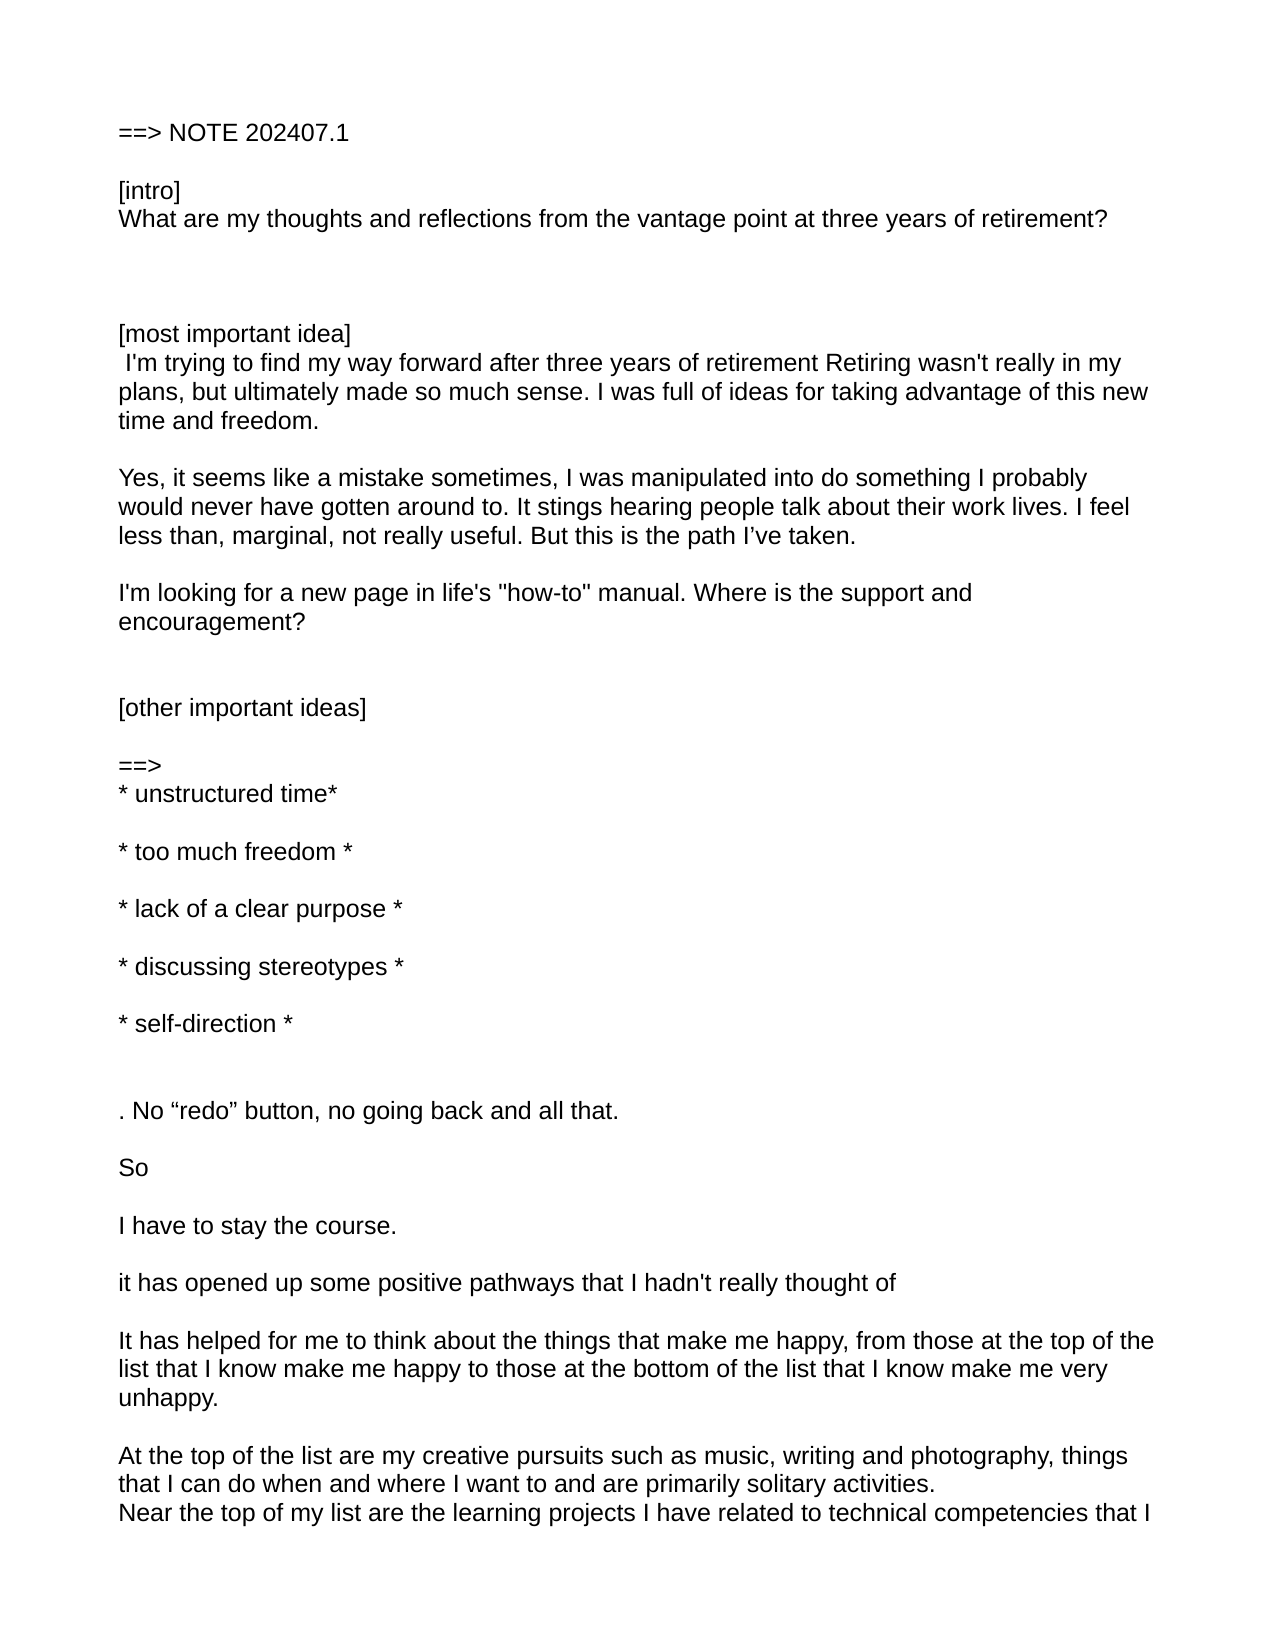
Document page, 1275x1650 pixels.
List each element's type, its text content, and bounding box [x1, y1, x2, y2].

text I have to stay the course. [118, 1211, 1157, 1239]
text [intro] [118, 176, 1157, 204]
text At the top of the list are my creative pursuits such as music, writing and photography, things that I can do when and where I want to and are primarily solitary activities. [118, 1441, 1157, 1498]
text [most important idea] [118, 319, 1157, 348]
text [other important ideas] [118, 693, 1157, 722]
text I'm looking for a new page in life's "how-to" manual. Where is the support and encouragement? [118, 578, 1157, 636]
text Yes, it seems like a mistake sometimes, I was manipulated into do something I probably would never have gotten around to. It stings hearing people talk about their work lives. I feel less than, marginal, not really useful. But this is the path I’ve taken. [118, 463, 1157, 549]
text * discussing stereotypes * [118, 952, 1157, 981]
text I'm trying to find my way forward after three years of retirement Retiring wasn't really in my plans, but ultimately made so much sense. I was full of ideas for taking advantage of this new time and freedom. [118, 348, 1157, 434]
text ==> NOTE 202407.1 [118, 118, 1157, 147]
text So [118, 1153, 1157, 1182]
text . No “redo” button, no going back and all that. [118, 1096, 1157, 1124]
text * self-direction * [118, 1009, 1157, 1038]
text * lack of a clear purpose * [118, 894, 1157, 923]
text Near the top of my list are the learning projects I have related to technical competencies that I [118, 1498, 1157, 1527]
text It has helped for me to think about the things that make me happy, from those at the top of the list that I know make me happy to those at the bottom of the list that I know make me very unhappy. [118, 1326, 1157, 1412]
text * unstructured time* [118, 779, 1157, 808]
text it has opened up some positive pathways that I hadn't really thought of [118, 1268, 1157, 1297]
text ==> [118, 751, 1157, 779]
text * too much freedom * [118, 837, 1157, 866]
text What are my thoughts and reflections from the vantage point at three years of retirement? [118, 204, 1157, 233]
